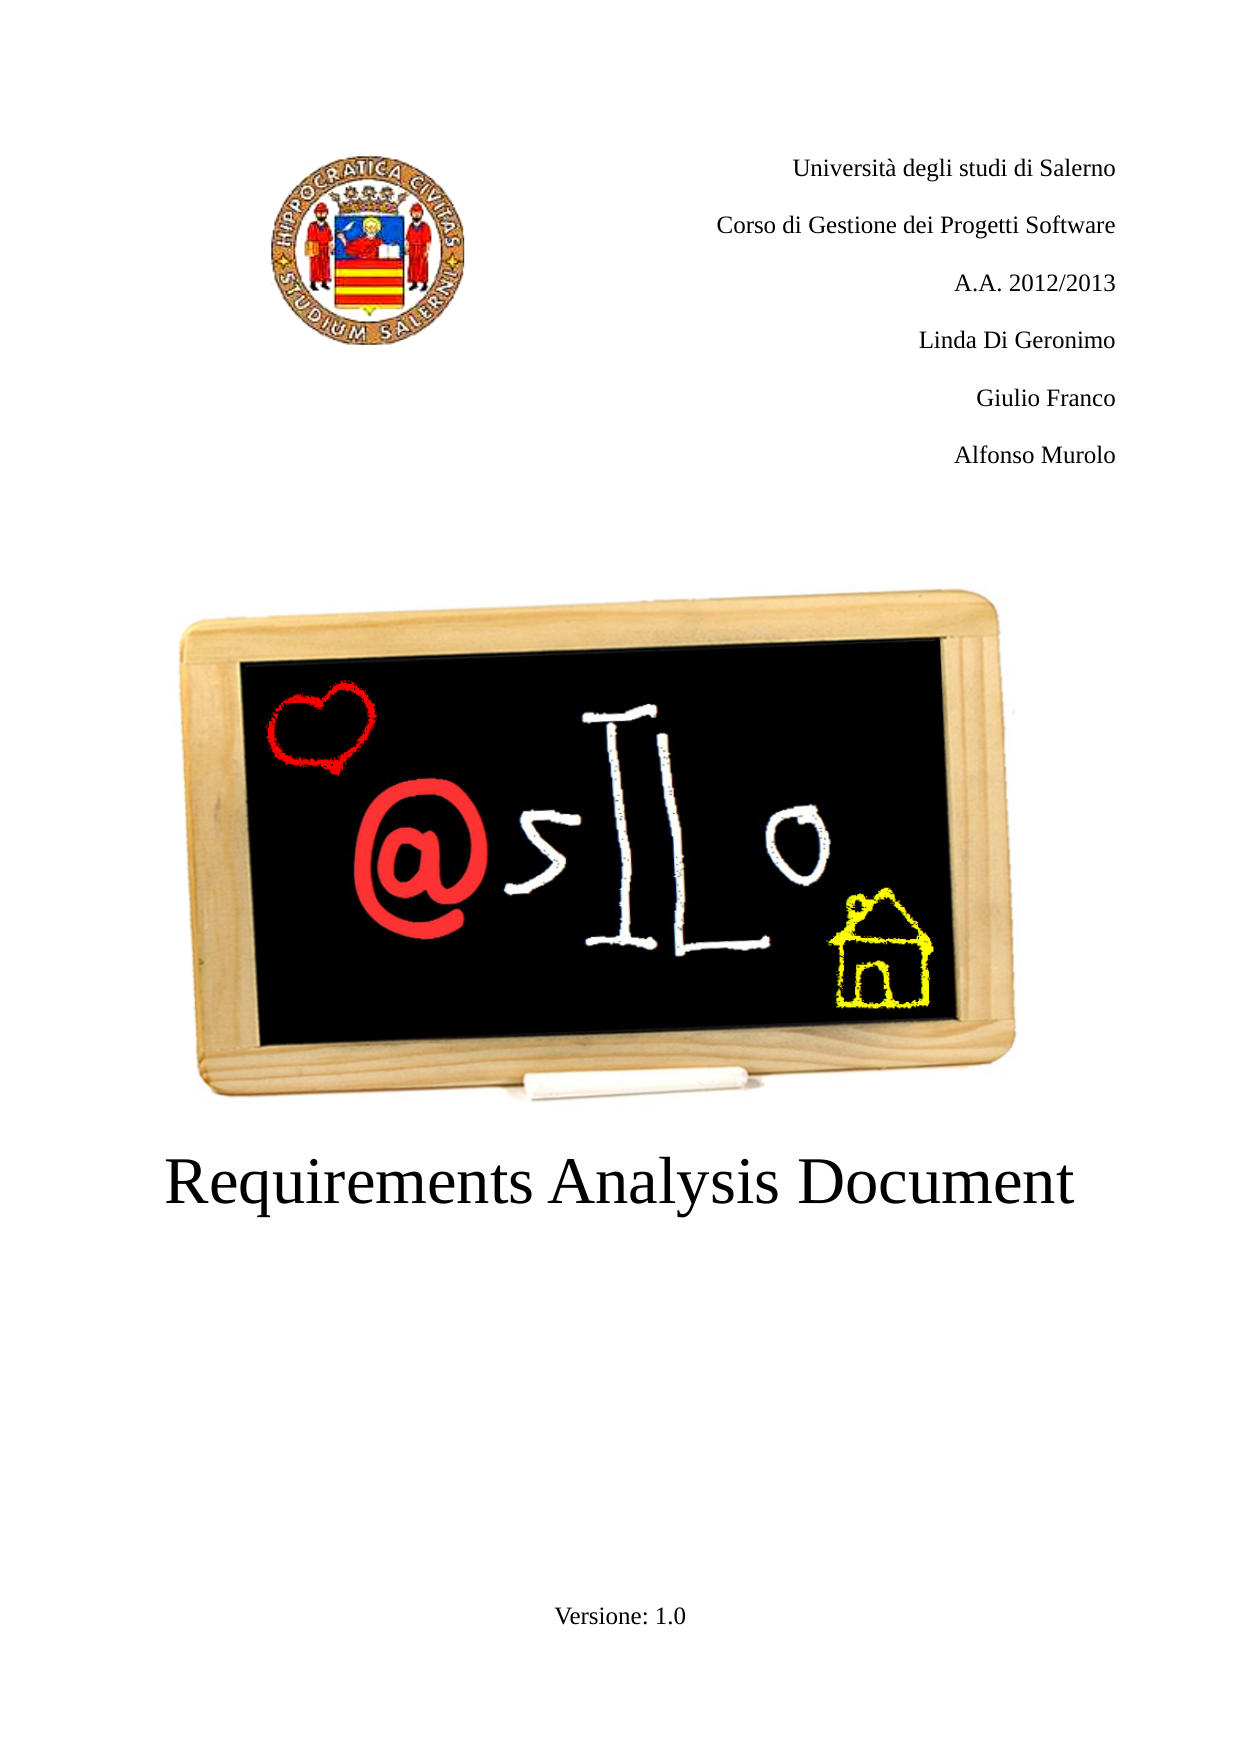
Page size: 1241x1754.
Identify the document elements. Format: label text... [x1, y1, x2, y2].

text Requirements Analysis Document [118, 561, 1122, 1218]
picture [152, 578, 1088, 1142]
text Versione: 1.0 [118, 1601, 1122, 1630]
table_header Università degli studi di Salerno Corso di Gestione dei Progetti Software A.A. 2012/2013 Linda Di Geronimo Giulio Franco Alfonso Murolo [620, 147, 1121, 474]
table_header [116, 147, 619, 474]
